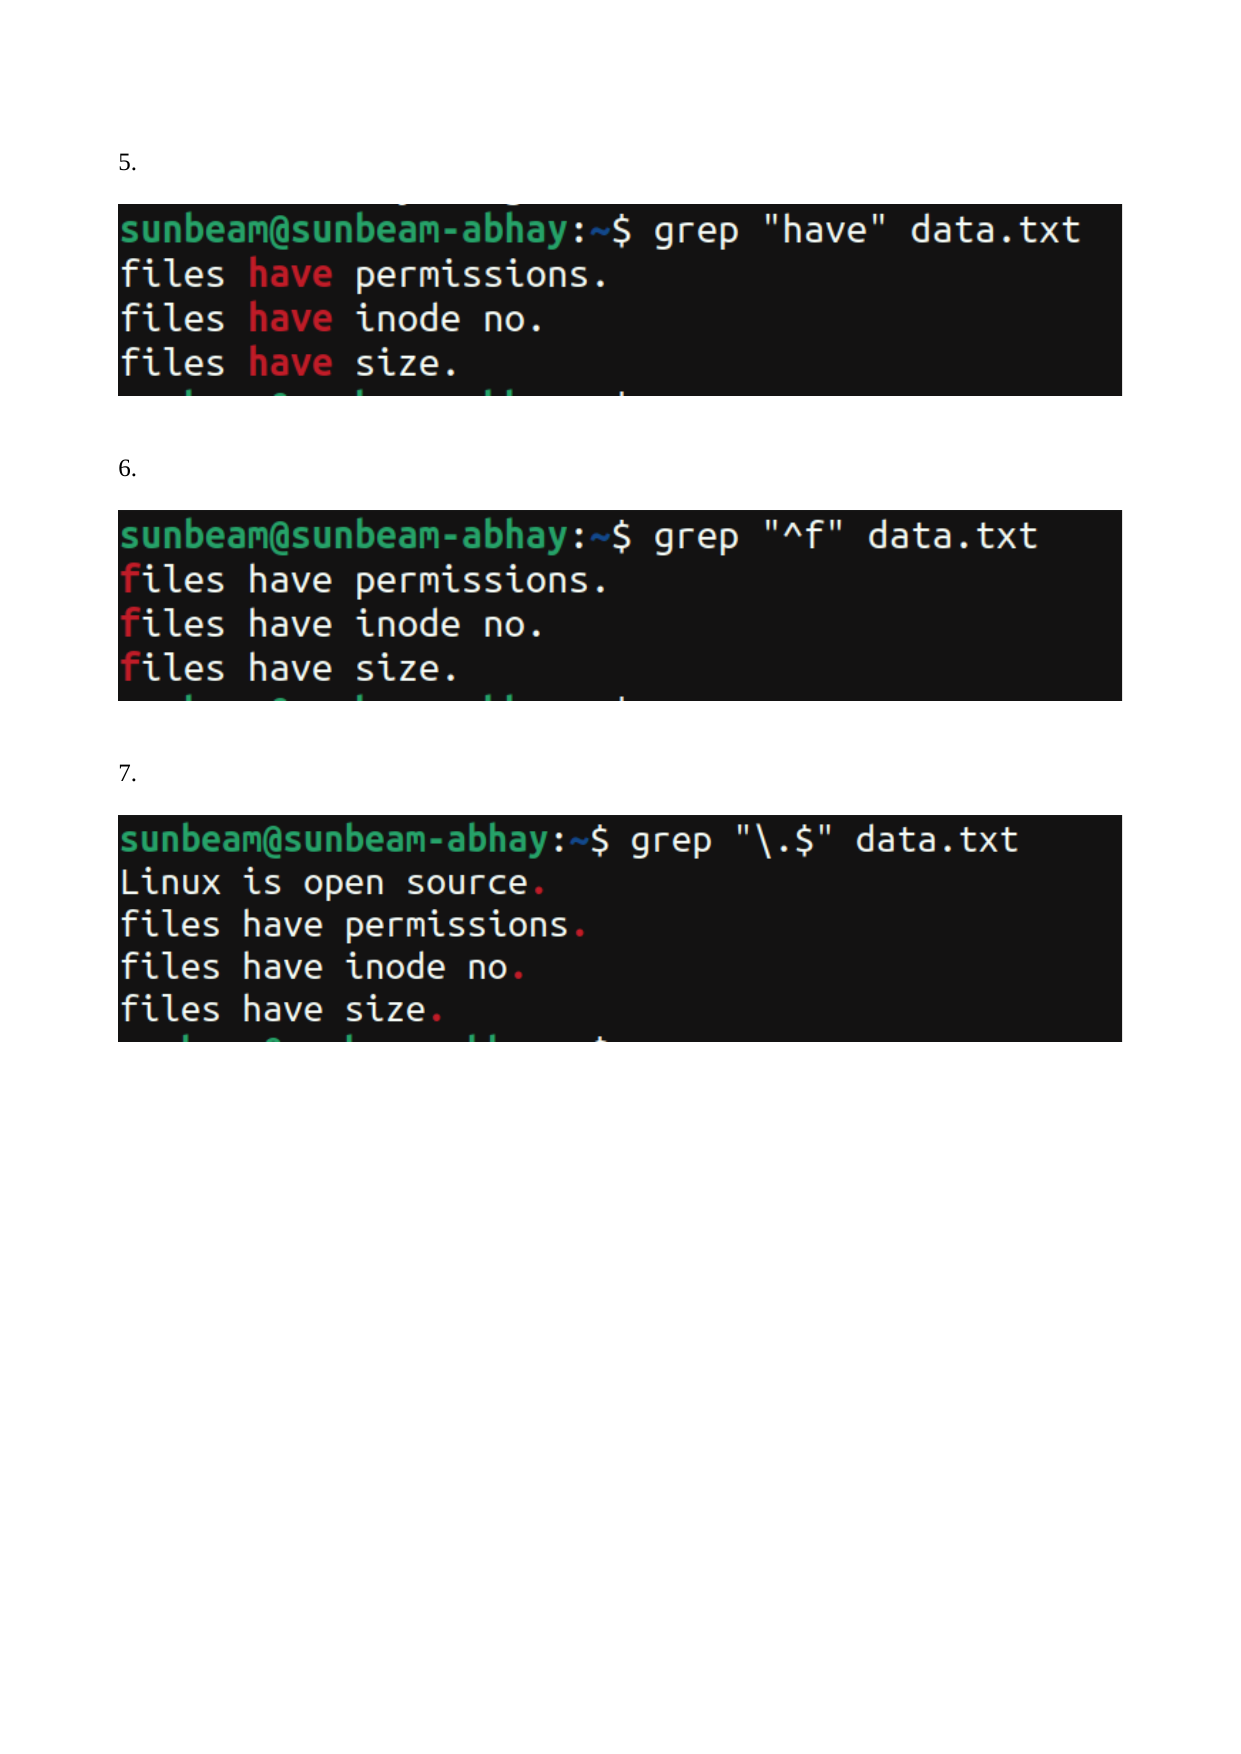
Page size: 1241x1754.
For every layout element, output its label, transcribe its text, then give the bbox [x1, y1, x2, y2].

picture [118, 815, 1123, 1042]
picture [118, 510, 1123, 701]
text 6. [118, 453, 1122, 481]
picture [118, 204, 1123, 396]
text 5. [118, 147, 1122, 176]
text 7. [118, 758, 1122, 787]
